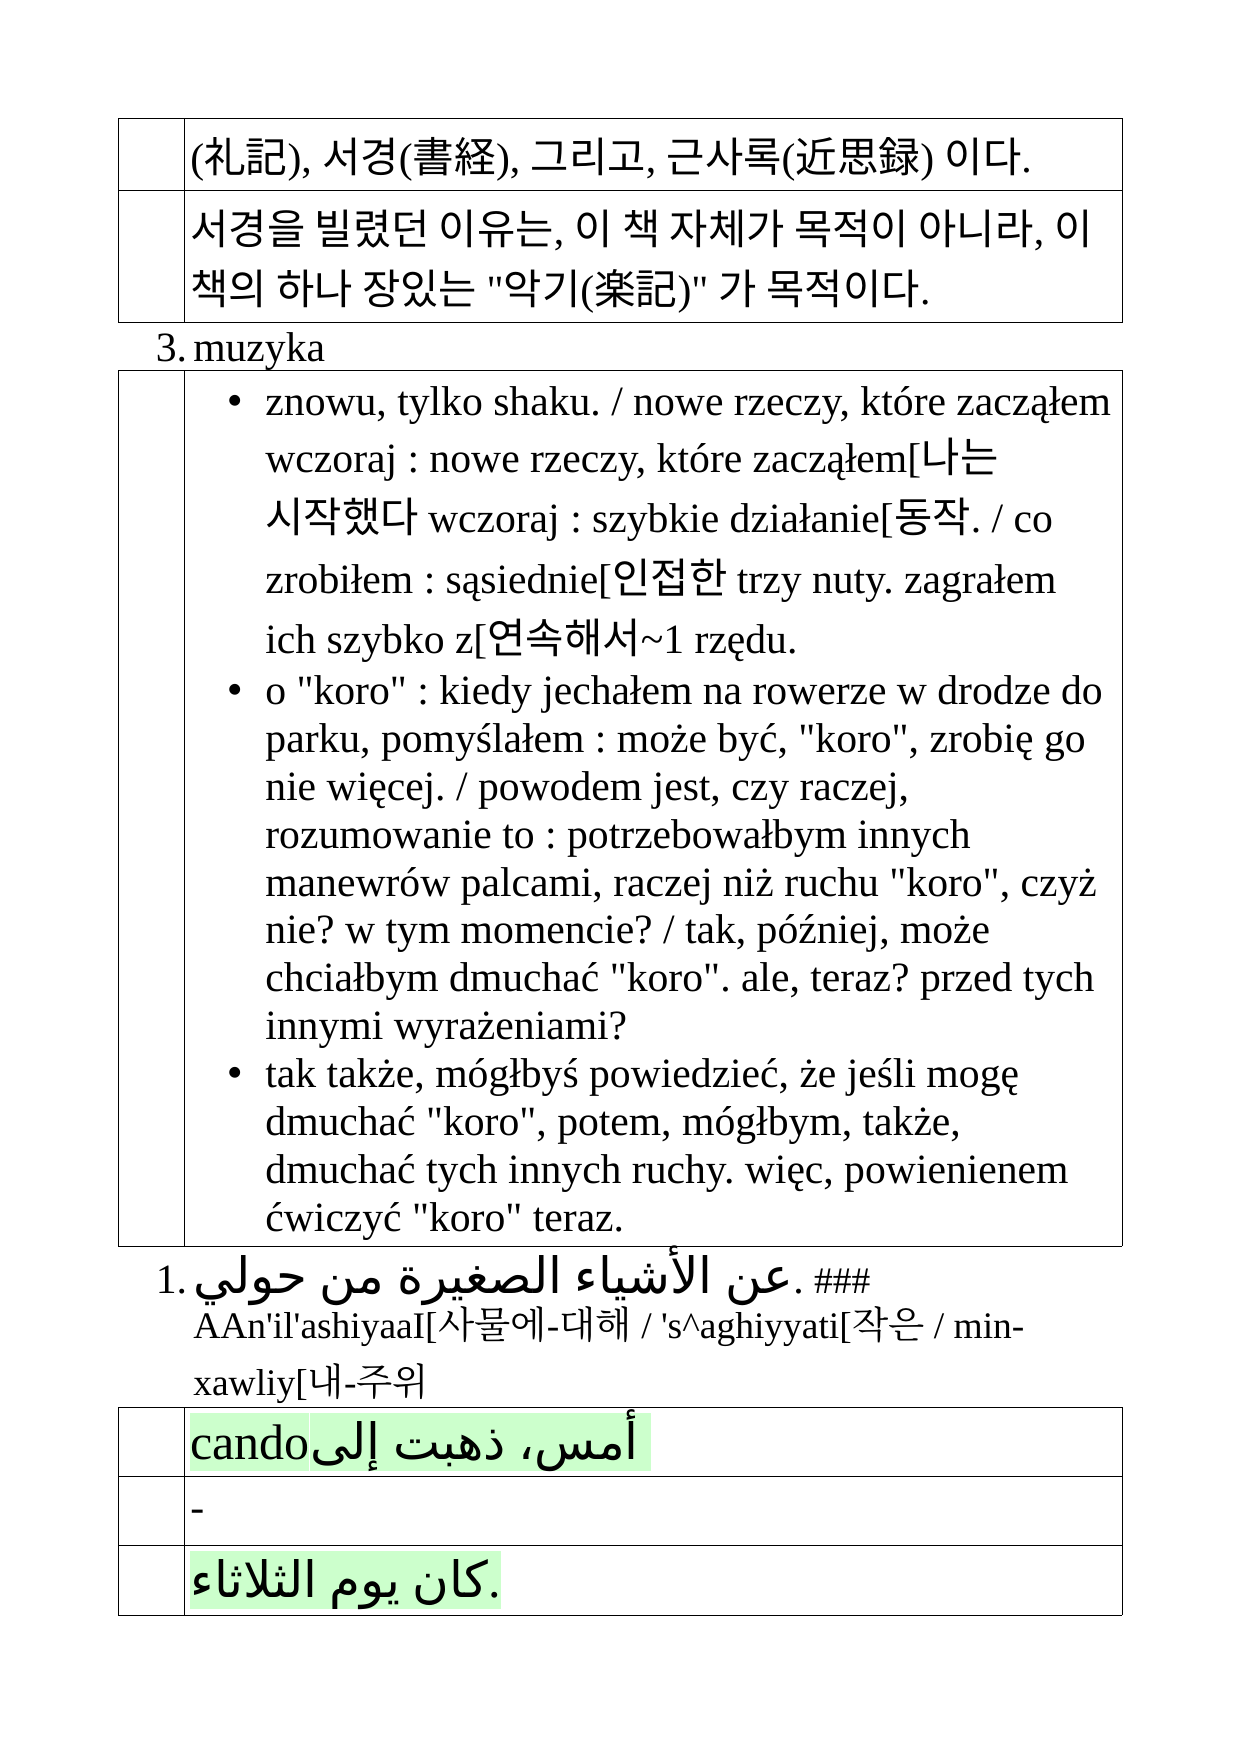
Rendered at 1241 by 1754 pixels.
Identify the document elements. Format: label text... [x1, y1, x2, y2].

table_cell كان يوم الثلاثاء. [185, 1546, 1122, 1614]
table_header [119, 371, 184, 1246]
table_cell [119, 191, 184, 322]
table_cell [119, 1546, 184, 1614]
table_header [119, 1408, 184, 1476]
table_header (礼記), 서경(書経), 그리고, 근사록(近思録) 이다. [185, 119, 1122, 190]
list muzyka [156, 323, 1122, 370]
table_cell 서경을 빌렸던 이유는, 이 책 자체가 목적이 아니라, 이 책의 하나 장있는 "악기(楽記)" 가 목적이다. [185, 191, 1122, 322]
table_header znowu, tylko shaku. / nowe rzeczy, które zacząłem wczoraj : nowe rzeczy, które zacząłem[나는 시작했다 wczoraj : szybkie działanie[동작. / co zrobiłem : sąsiednie[인접한 trzy nuty. zagrałem ich szybko z[연속해서~1 rzędu. o "koro" : kiedy jechałem na rowerze w drodze do parku, pomyślałem : może być, "koro", zrobię go nie więcej. / powodem jest, czy raczej, rozumowanie to : potrzebowałbym innych manewrów palcami, raczej niż ruchu "koro", czyż nie? w tym momencie? / tak, później, może chciałbym dmuchać "koro". ale, teraz? przed tych innymi wyrażeniami? tak także, mógłbyś powiedzieć, że jeśli mogę dmuchać "koro", potem, mógłbym, także, dmuchać tych innych ruchy. więc, powienienem ćwiczyć "koro" teraz. [185, 371, 1122, 1246]
table_header candoأمس، ذهبت إلى [185, 1408, 1122, 1476]
list عن الأشياء الصغيرة من حولي. ### AAn'il'ashiyaaI[사물에-대해 / 's^aghiyyati[작은 / min-xawliy[내-주위 [156, 1247, 1122, 1407]
table_cell [119, 1477, 184, 1545]
table_header [119, 119, 184, 190]
table_cell - [185, 1477, 1122, 1545]
